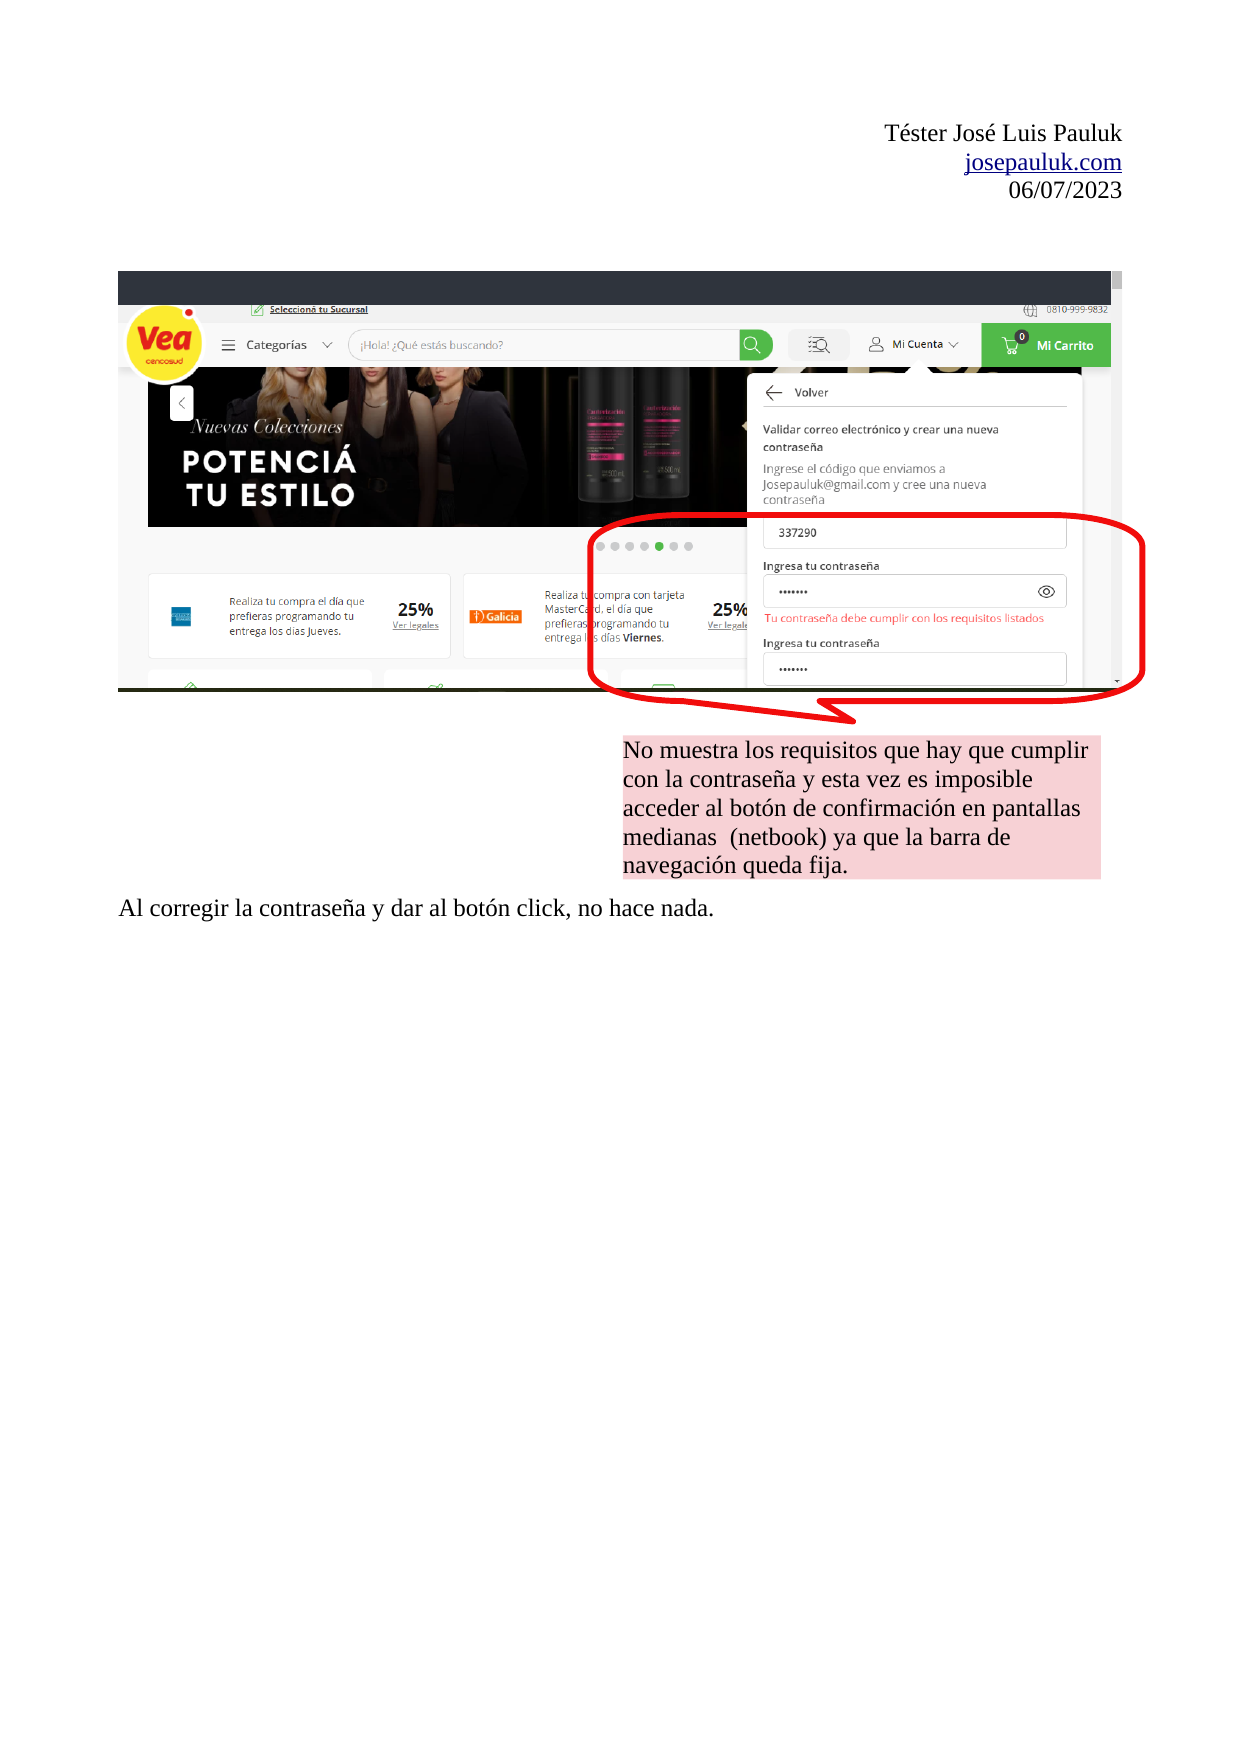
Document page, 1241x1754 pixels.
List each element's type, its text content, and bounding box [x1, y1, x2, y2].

text Al corregir la contraseña y dar al botón click, no hace nada. [118, 893, 1122, 921]
picture [594, 518, 1123, 692]
picture [118, 271, 1123, 692]
